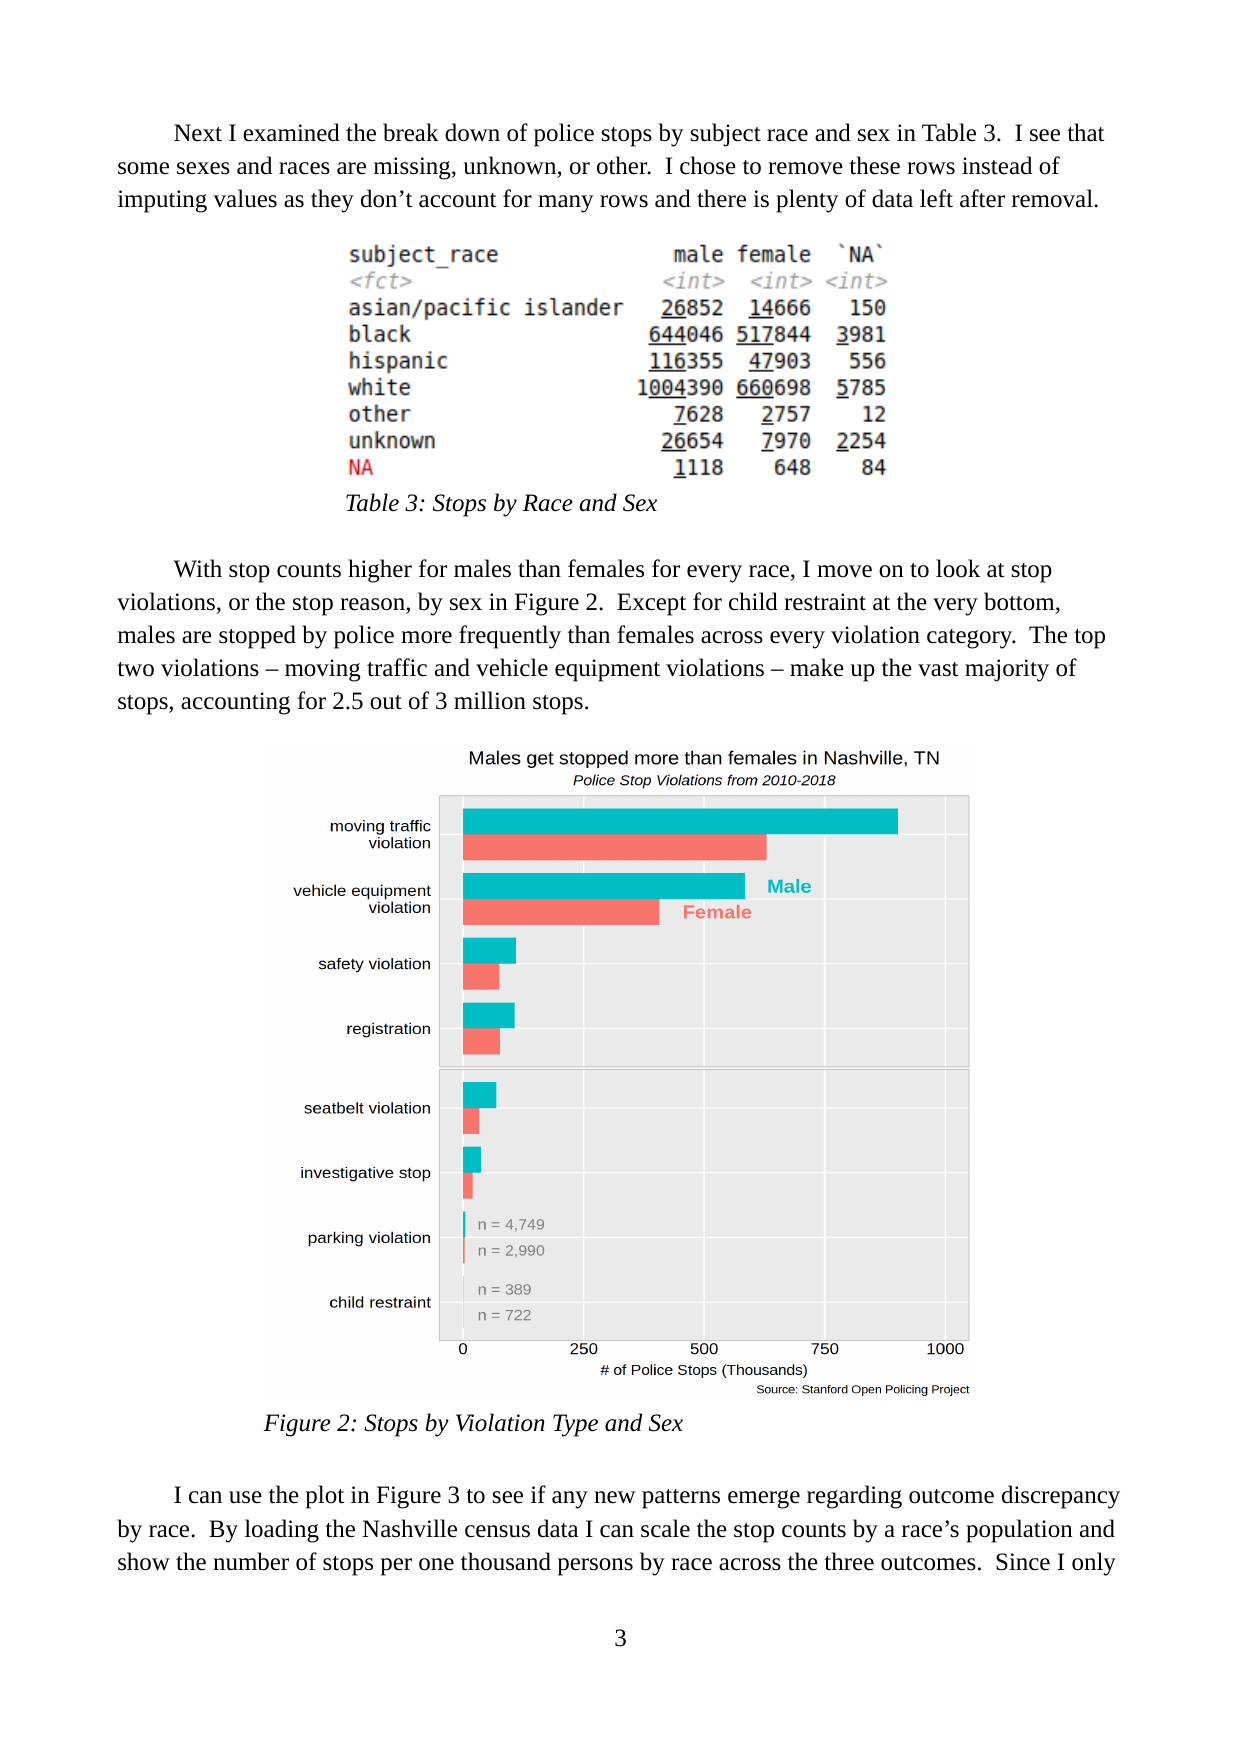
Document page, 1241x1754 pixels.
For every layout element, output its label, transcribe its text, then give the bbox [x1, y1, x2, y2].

picture [263, 744, 977, 1403]
text Next I examined the break down of police stops by subject race and sex in Table 3. I see that some sexes and races are missing, unknown, or other. I chose to remove these rows instead of imputing values as they don’t account for many rows and there is plenty of data left after removal. [117, 118, 1123, 213]
text Figure 2: Stops by Violation Type and Sex [264, 1403, 977, 1437]
picture [344, 242, 896, 483]
text I can use the plot in Figure 3 to see if any new patterns emerge regarding outcome discrepancy by race. By loading the Nashville census data I can scale the stop counts by a race’s population and show the number of stops per one thousand persons by race across the three outcomes. Since I only [117, 1481, 1123, 1575]
text With stop counts higher for males than females for every race, I move on to look at stop violations, or the stop reason, by sex in Figure 2. Except for child restraint at the very bottom, males are stopped by police more frequently than females across every violation category. The top two violations – moving traffic and vehicle equipment violations – make up the vast majority of stops, accounting for 2.5 out of 3 million stops. [117, 554, 1123, 715]
text Table 3: Stops by Race and Sex [344, 483, 896, 517]
